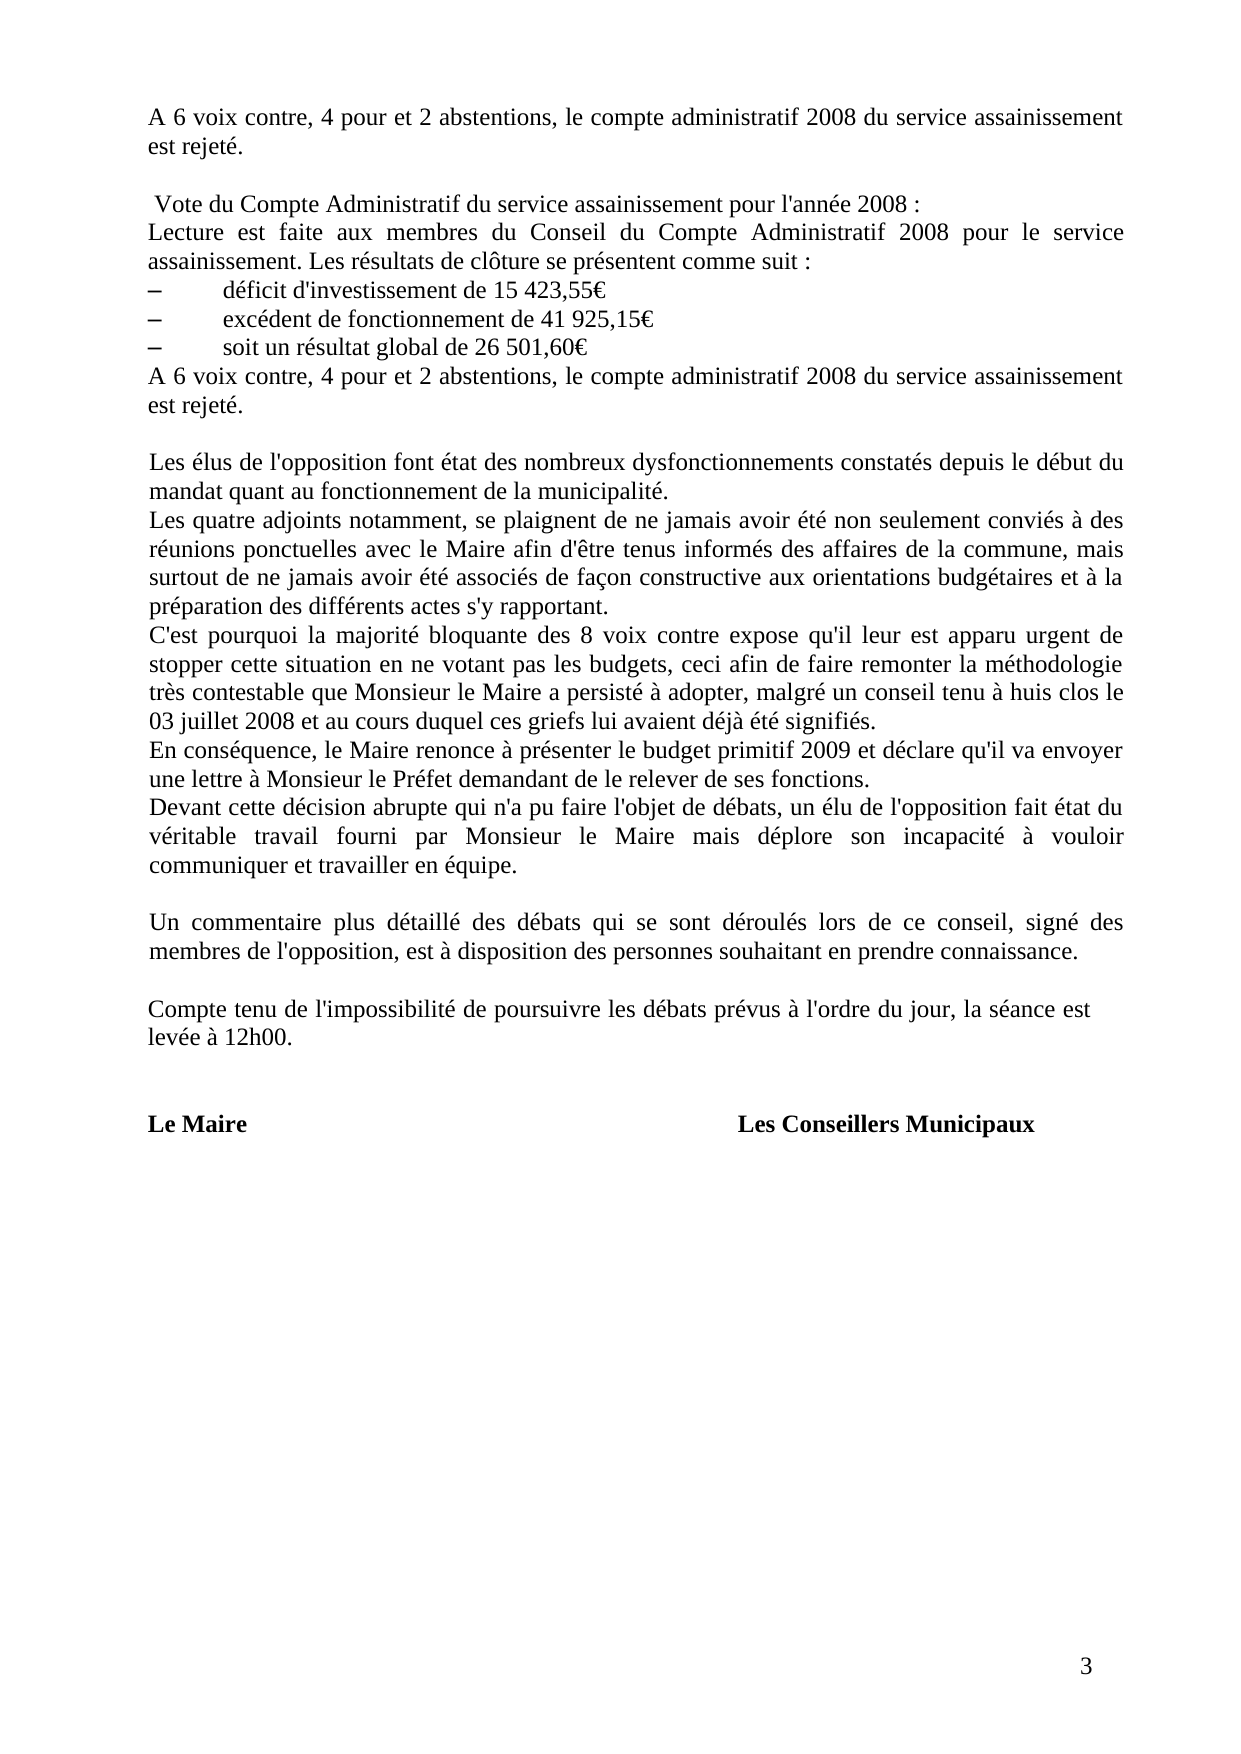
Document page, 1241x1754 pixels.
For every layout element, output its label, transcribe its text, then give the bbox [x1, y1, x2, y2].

list déficit d'investissement de 15 423,55€ [148, 275, 1125, 304]
text Le Maire Les Conseillers Municipaux [148, 1109, 1092, 1137]
list soit un résultat global de 26 501,60€ [148, 332, 1125, 361]
text Les élus de l'opposition font état des nombreux dysfonctionnements constatés depuis le début du mandat quant au fonctionnement de la municipalité. [149, 447, 1125, 505]
text Devant cette décision abrupte qui n'a pu faire l'objet de débats, un élu de l'opposition fait état du véritable travail fourni par Monsieur le Maire mais déplore son incapacité à vouloir communiquer et travailler en équipe. [149, 792, 1125, 879]
text Vote du Compte Administratif du service assainissement pour l'année 2008 : [148, 189, 1125, 217]
text Compte tenu de l'impossibilité de poursuivre les débats prévus à l'ordre du jour, la séance est levée à 12h00. [148, 994, 1092, 1051]
text Un commentaire plus détaillé des débats qui se sont déroulés lors de ce conseil, signé des membres de l'opposition, est à disposition des personnes souhaitant en prendre connaissance. [149, 907, 1125, 965]
text Lecture est faite aux membres du Conseil du Compte Administratif 2008 pour le service assainissement. Les résultats de clôture se présentent comme suit : [148, 217, 1125, 275]
text A 6 voix contre, 4 pour et 2 abstentions, le compte administratif 2008 du service assainissement est rejeté. [148, 102, 1125, 160]
text A 6 voix contre, 4 pour et 2 abstentions, le compte administratif 2008 du service assainissement est rejeté. [148, 361, 1125, 419]
list excédent de fonctionnement de 41 925,15€ [148, 304, 1125, 332]
text Les quatre adjoints notamment, se plaignent de ne jamais avoir été non seulement conviés à des réunions ponctuelles avec le Maire afin d'être tenus informés des affaires de la commune, mais surtout de ne jamais avoir été associés de façon constructive aux orientations budgétaires et à la préparation des différents actes s'y rapportant. [149, 505, 1125, 620]
text En conséquence, le Maire renonce à présenter le budget primitif 2009 et déclare qu'il va envoyer une lettre à Monsieur le Préfet demandant de le relever de ses fonctions. [149, 735, 1125, 792]
text C'est pourquoi la majorité bloquante des 8 voix contre expose qu'il leur est apparu urgent de stopper cette situation en ne votant pas les budgets, ceci afin de faire remonter la méthodologie très contestable que Monsieur le Maire a persisté à adopter, malgré un conseil tenu à huis clos le 03 juillet 2008 et au cours duquel ces griefs lui avaient déjà été signifiés. [149, 620, 1125, 735]
